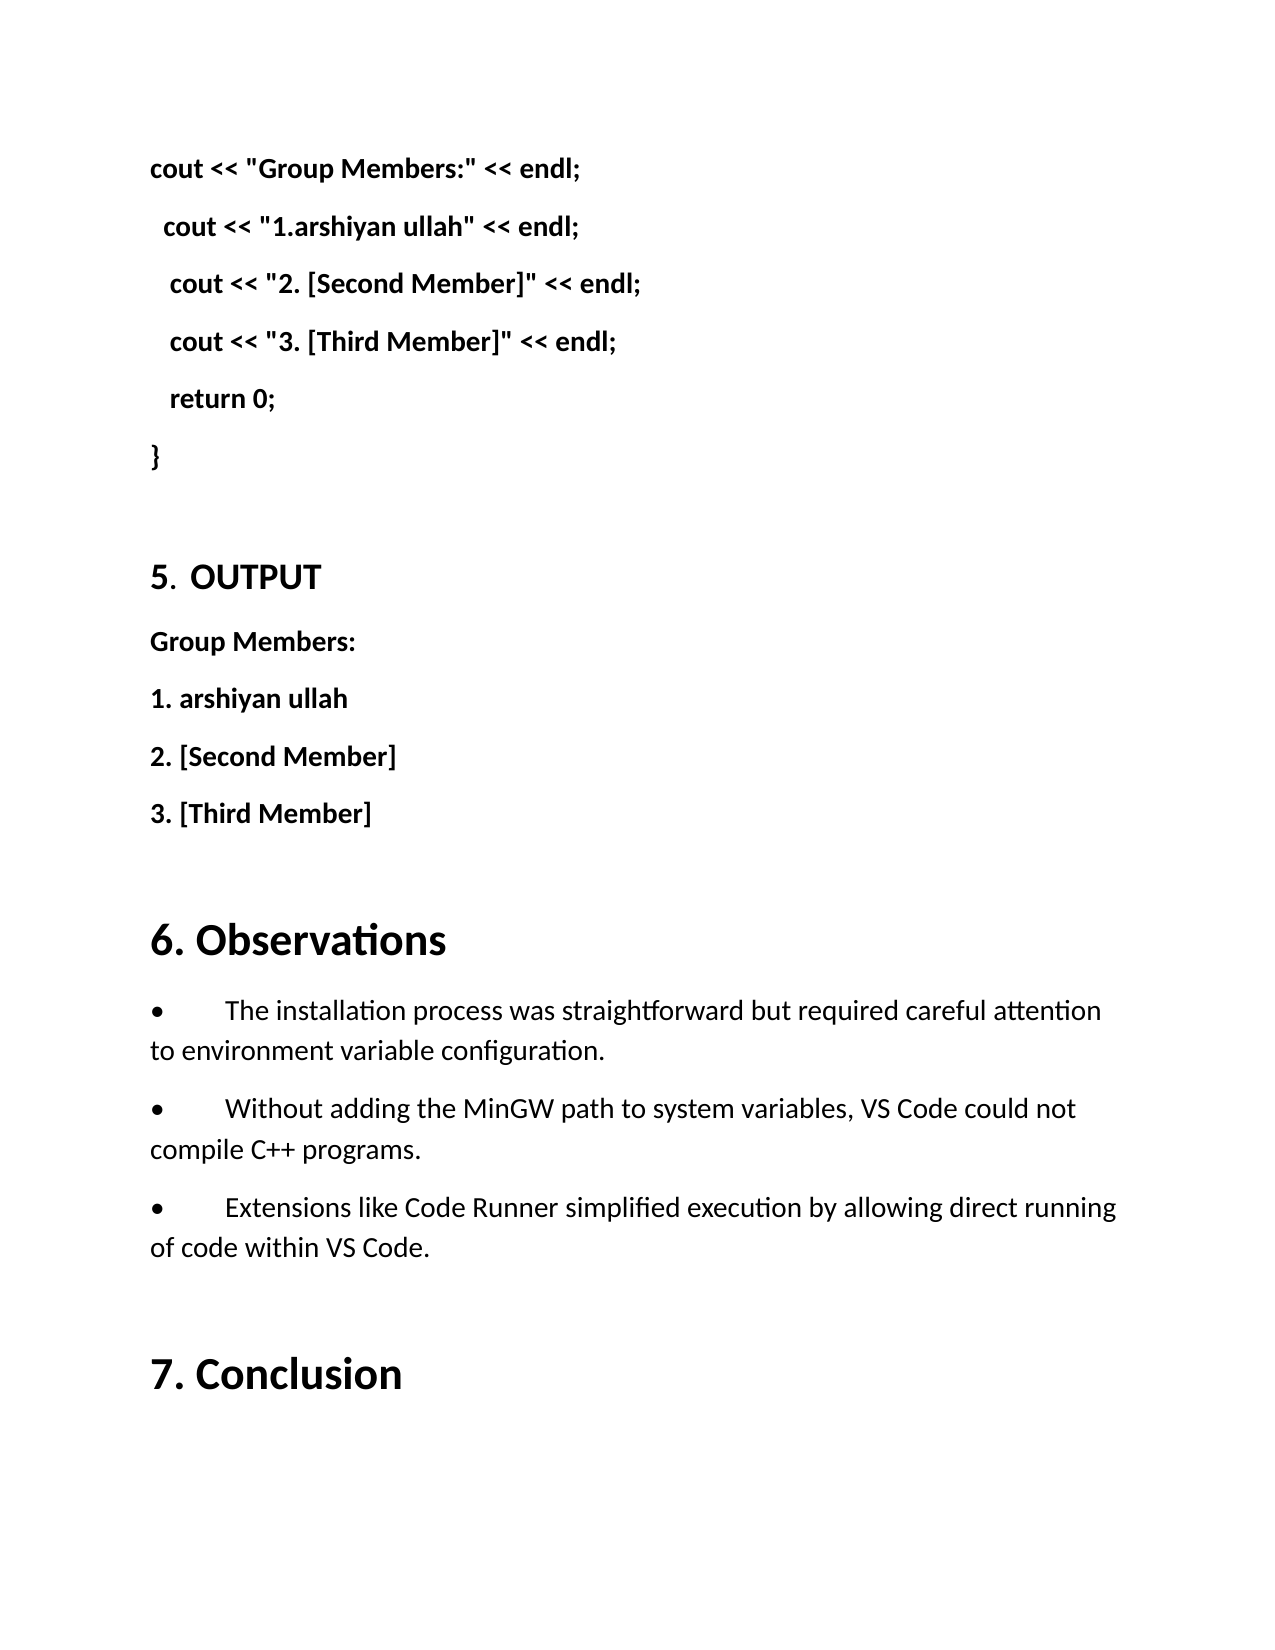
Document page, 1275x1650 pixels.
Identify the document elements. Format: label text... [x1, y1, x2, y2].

text Group Members: [150, 623, 1125, 658]
text 3. [Third Member] [150, 795, 1125, 831]
text cout << "Group Members:" << endl; [150, 150, 1125, 186]
text • The installation process was straightforward but required careful attention to environment variable configuration. [150, 992, 1125, 1068]
text 2. [Second Member] [150, 738, 1125, 773]
text cout << "2. [Second Member]" << endl; [150, 265, 1125, 301]
text 6. Observations [150, 911, 1125, 967]
text 7. Conclusion [150, 1345, 1125, 1401]
text • Extensions like Code Runner simplified execution by allowing direct running of code within VS Code. [150, 1189, 1125, 1265]
text 1. arshiyan ullah [150, 680, 1125, 716]
text • Without adding the MinGW path to system variables, VS Code could not compile C++ programs. [150, 1090, 1125, 1167]
text return 0; [150, 380, 1125, 416]
text cout << "3. [Third Member]" << endl; [150, 323, 1125, 358]
text 5. OUTPUT [150, 553, 1125, 599]
text } [150, 438, 1125, 474]
text cout << "1.arshiyan ullah" << endl; [150, 208, 1125, 243]
